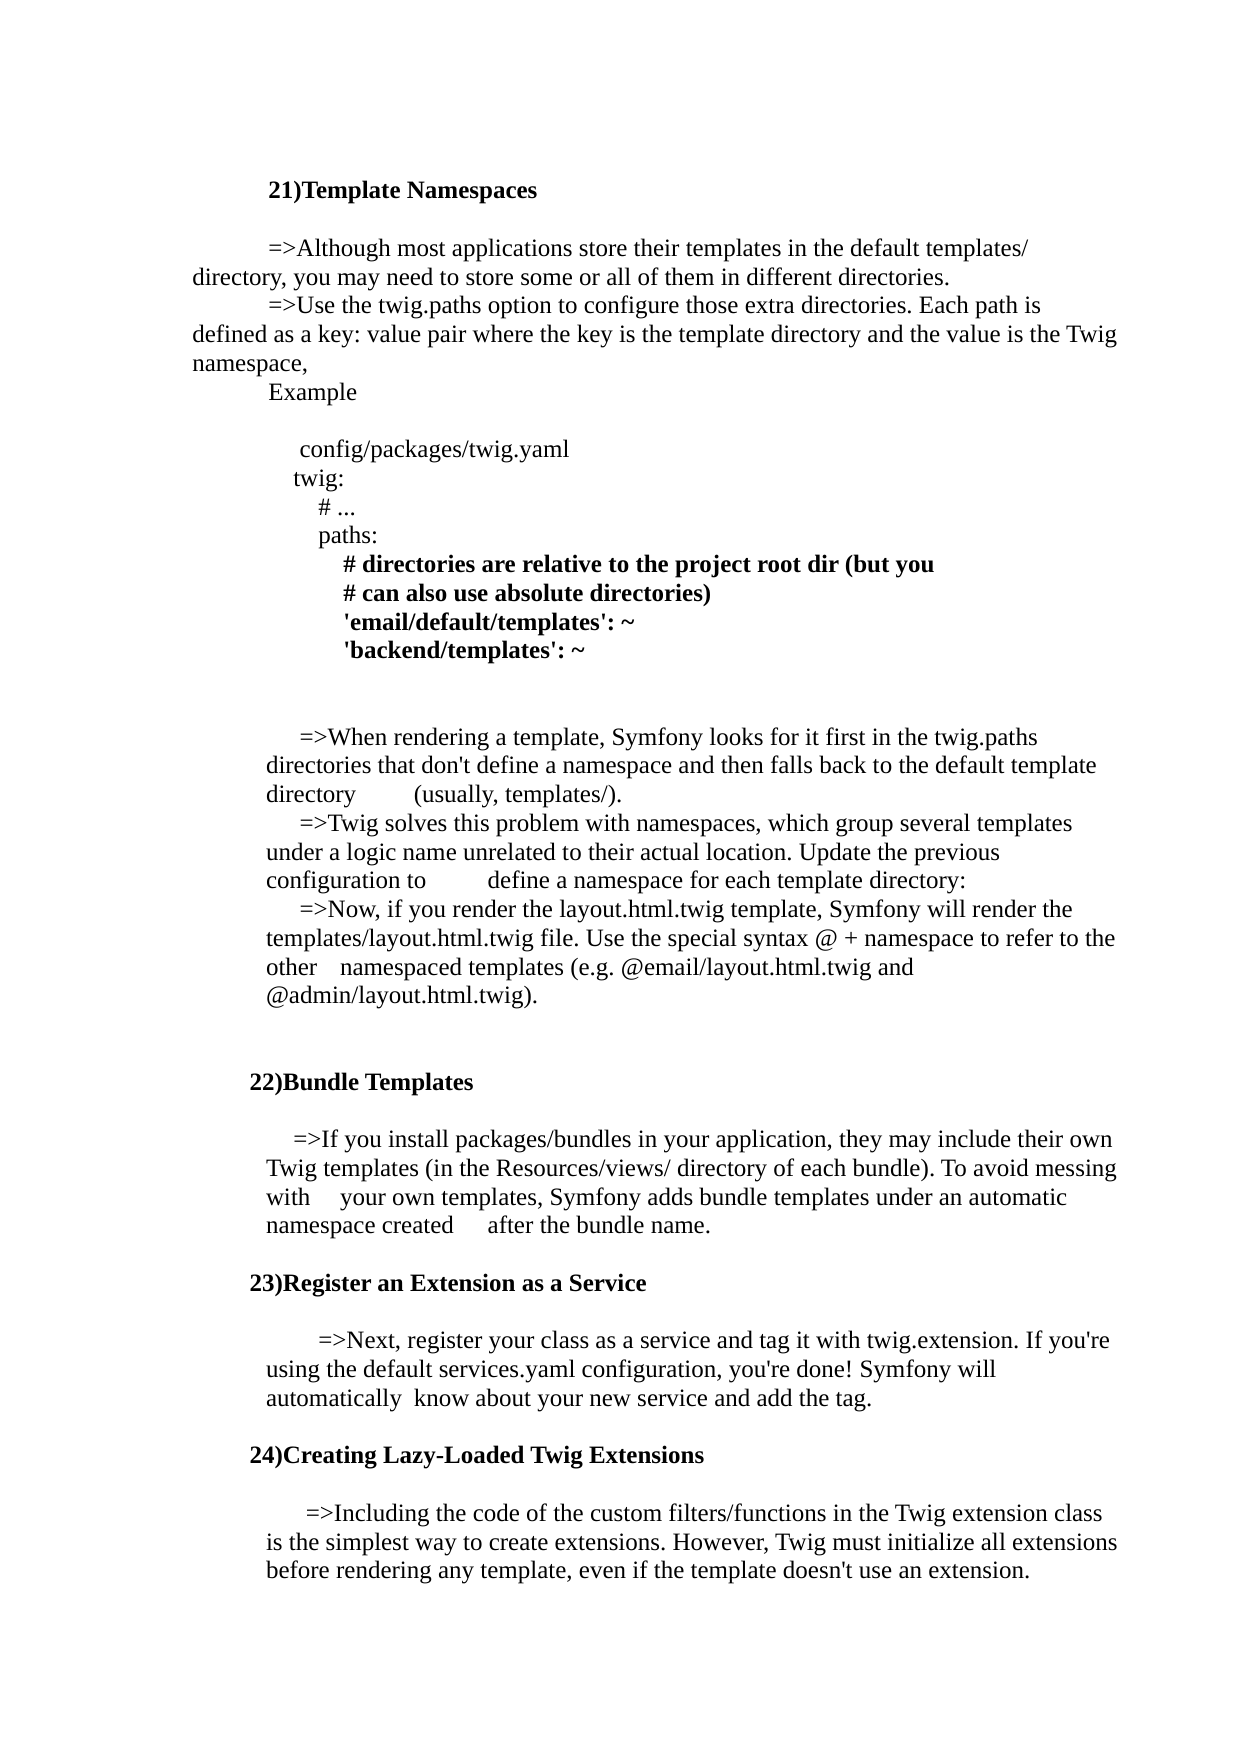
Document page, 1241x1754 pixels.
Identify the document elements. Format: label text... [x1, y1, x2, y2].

text =>Use the twig.paths option to configure those extra directories. Each path is defined as a key: value pair where the key is the template directory and the value is the Twig namespace, [118, 291, 1122, 377]
text Example [118, 377, 1122, 406]
text =>Although most applications store their templates in the default templates/ directory, you may need to store some or all of them in different directories. [118, 233, 1122, 291]
text # ... [118, 492, 1122, 521]
text # directories are relative to the project root dir (but you [118, 549, 1122, 578]
text =>Including the code of the custom filters/functions in the Twig extension class is the simplest way to create extensions. However, Twig must initialize all extensions before rendering any template, even if the template doesn't use an extension. [118, 1498, 1122, 1584]
text =>Twig solves this problem with namespaces, which group several templates under a logic name unrelated to their actual location. Update the previous configuration to define a namespace for each template directory: [118, 808, 1122, 894]
text 21)Template Namespaces [118, 176, 1122, 204]
text =>Now, if you render the layout.html.twig template, Symfony will render the templates/layout.html.twig file. Use the special syntax @ + namespace to refer to the other namespaced templates (e.g. @email/layout.html.twig and @admin/layout.html.twig). [118, 894, 1122, 1009]
text =>Next, register your class as a service and tag it with twig.extension. If you're using the default services.yaml configuration, you're done! Symfony will automatically know about your new service and add the tag. [118, 1326, 1122, 1412]
text 24)Creating Lazy-Loaded Twig Extensions [118, 1441, 1122, 1469]
text twig: [118, 463, 1122, 492]
text =>If you install packages/bundles in your application, they may include their own Twig templates (in the Resources/views/ directory of each bundle). To avoid messing with your own templates, Symfony adds bundle templates under an automatic namespace created after the bundle name. [118, 1124, 1122, 1239]
text =>When rendering a template, Symfony looks for it first in the twig.paths directories that don't define a namespace and then falls back to the default template directory (usually, templates/). [118, 722, 1122, 808]
text config/packages/twig.yaml [118, 434, 1122, 463]
text paths: [118, 521, 1122, 549]
text 'email/default/templates': ~ [118, 607, 1122, 636]
text 'backend/templates': ~ [118, 636, 1122, 664]
text 23)Register an Extension as a Service [118, 1268, 1122, 1297]
text 22)Bundle Templates [118, 1067, 1122, 1096]
text # can also use absolute directories) [118, 578, 1122, 607]
